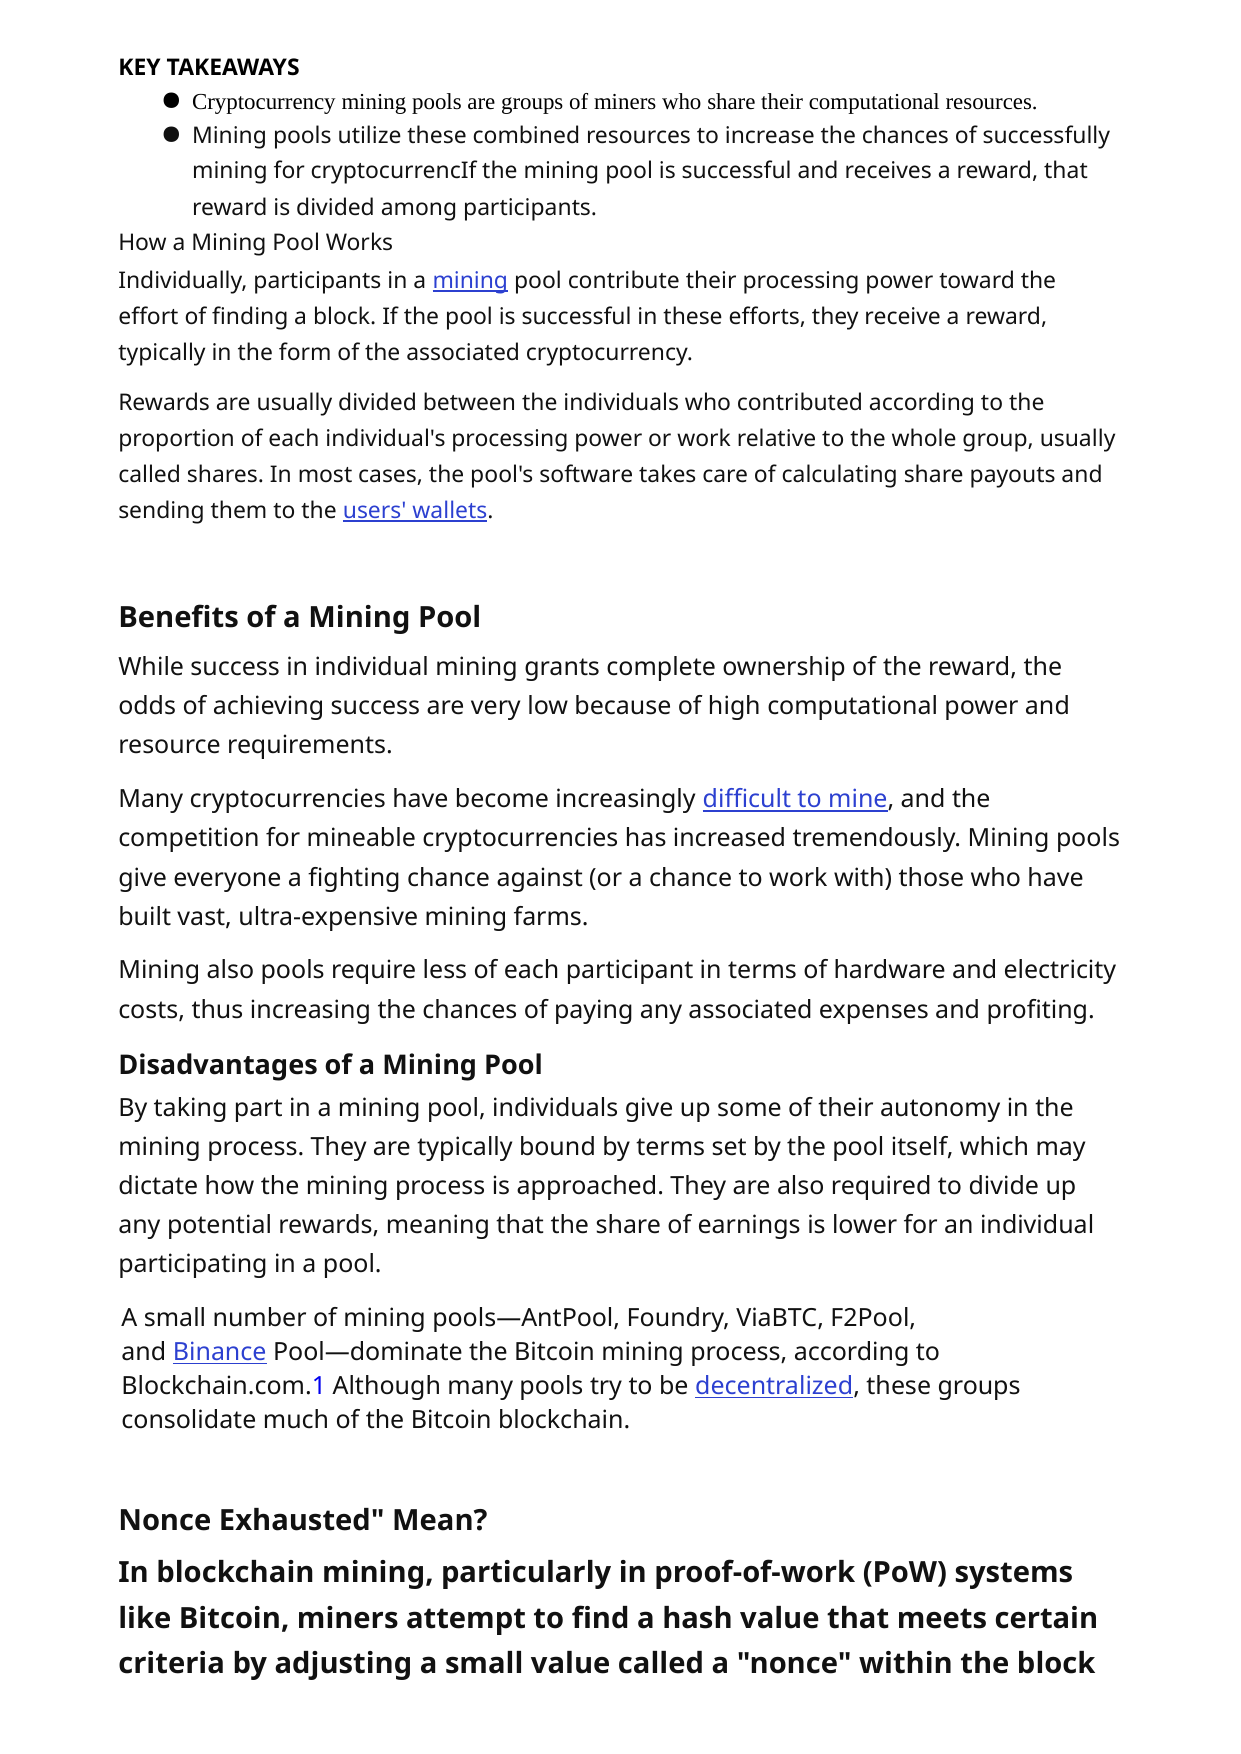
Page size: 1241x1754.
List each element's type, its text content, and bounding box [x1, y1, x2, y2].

list Mining pools utilize these combined resources to increase the chances of successfully mining for cryptocurrencIf the mining pool is successful and receives a reward, that reward is divided among participants. [162, 118, 1122, 222]
text In blockchain mining, particularly in proof-of-work (PoW) systems like Bitcoin, miners attempt to find a hash value that meets certain criteria by adjusting a small value called a "nonce" within the block [118, 1551, 1122, 1682]
text While success in individual mining grants complete ownership of the reward, the odds of achieving success are very low because of high computational power and resource requirements. [118, 649, 1122, 761]
subtitle Nonce Exhausted" Mean? [118, 1499, 1122, 1539]
subtitle KEY TAKEAWAYS [118, 51, 1122, 82]
text Many cryptocurrencies have become increasingly difficult to mine, and the competition for mineable cryptocurrencies has increased tremendously. Mining pools give everyone a fighting chance against (or a chance to work with) those who have built vast, ultra-expensive mining farms. [118, 781, 1122, 932]
subtitle Benefits of a Mining Pool [118, 597, 1122, 636]
text Individually, participants in a mining pool contribute their processing power toward the effort of finding a block. If the pool is successful in these efforts, they receive a reward, typically in the form of the associated cryptocurrency. [118, 264, 1122, 367]
text By taking part in a mining pool, individuals give up some of their autonomy in the mining process. They are typically bound by terms set by the pool itself, which may dictate how the mining process is approached. They are also required to divide up any potential rewards, meaning that the share of earnings is lower for an individual participating in a pool. [118, 1089, 1122, 1280]
subtitle Disadvantages of a Mining Pool [118, 1045, 1122, 1082]
list Cryptocurrency mining pools are groups of miners who share their computational resources. [162, 88, 1122, 115]
text Mining also pools require less of each participant in terms of hardware and electricity costs, thus increasing the chances of paying any associated expenses and profiting. [118, 952, 1122, 1025]
text Rewards are usually divided between the individuals who contributed according to the proportion of each individual's processing power or work relative to the whole group, usually called shares. In most cases, the pool's software takes care of calculating share payouts and sending them to the users' wallets. [118, 386, 1122, 525]
text A small number of mining pools—AntPool, Foundry, ViaBTC, F2Pool, and Binance Pool—dominate the Bitcoin mining process, according to Blockchain.com.1 Although many pools try to be decentralized, these groups consolidate much of the Bitcoin blockchain. [121, 1300, 1122, 1436]
subtitle How a Mining Pool Works [118, 226, 1122, 258]
